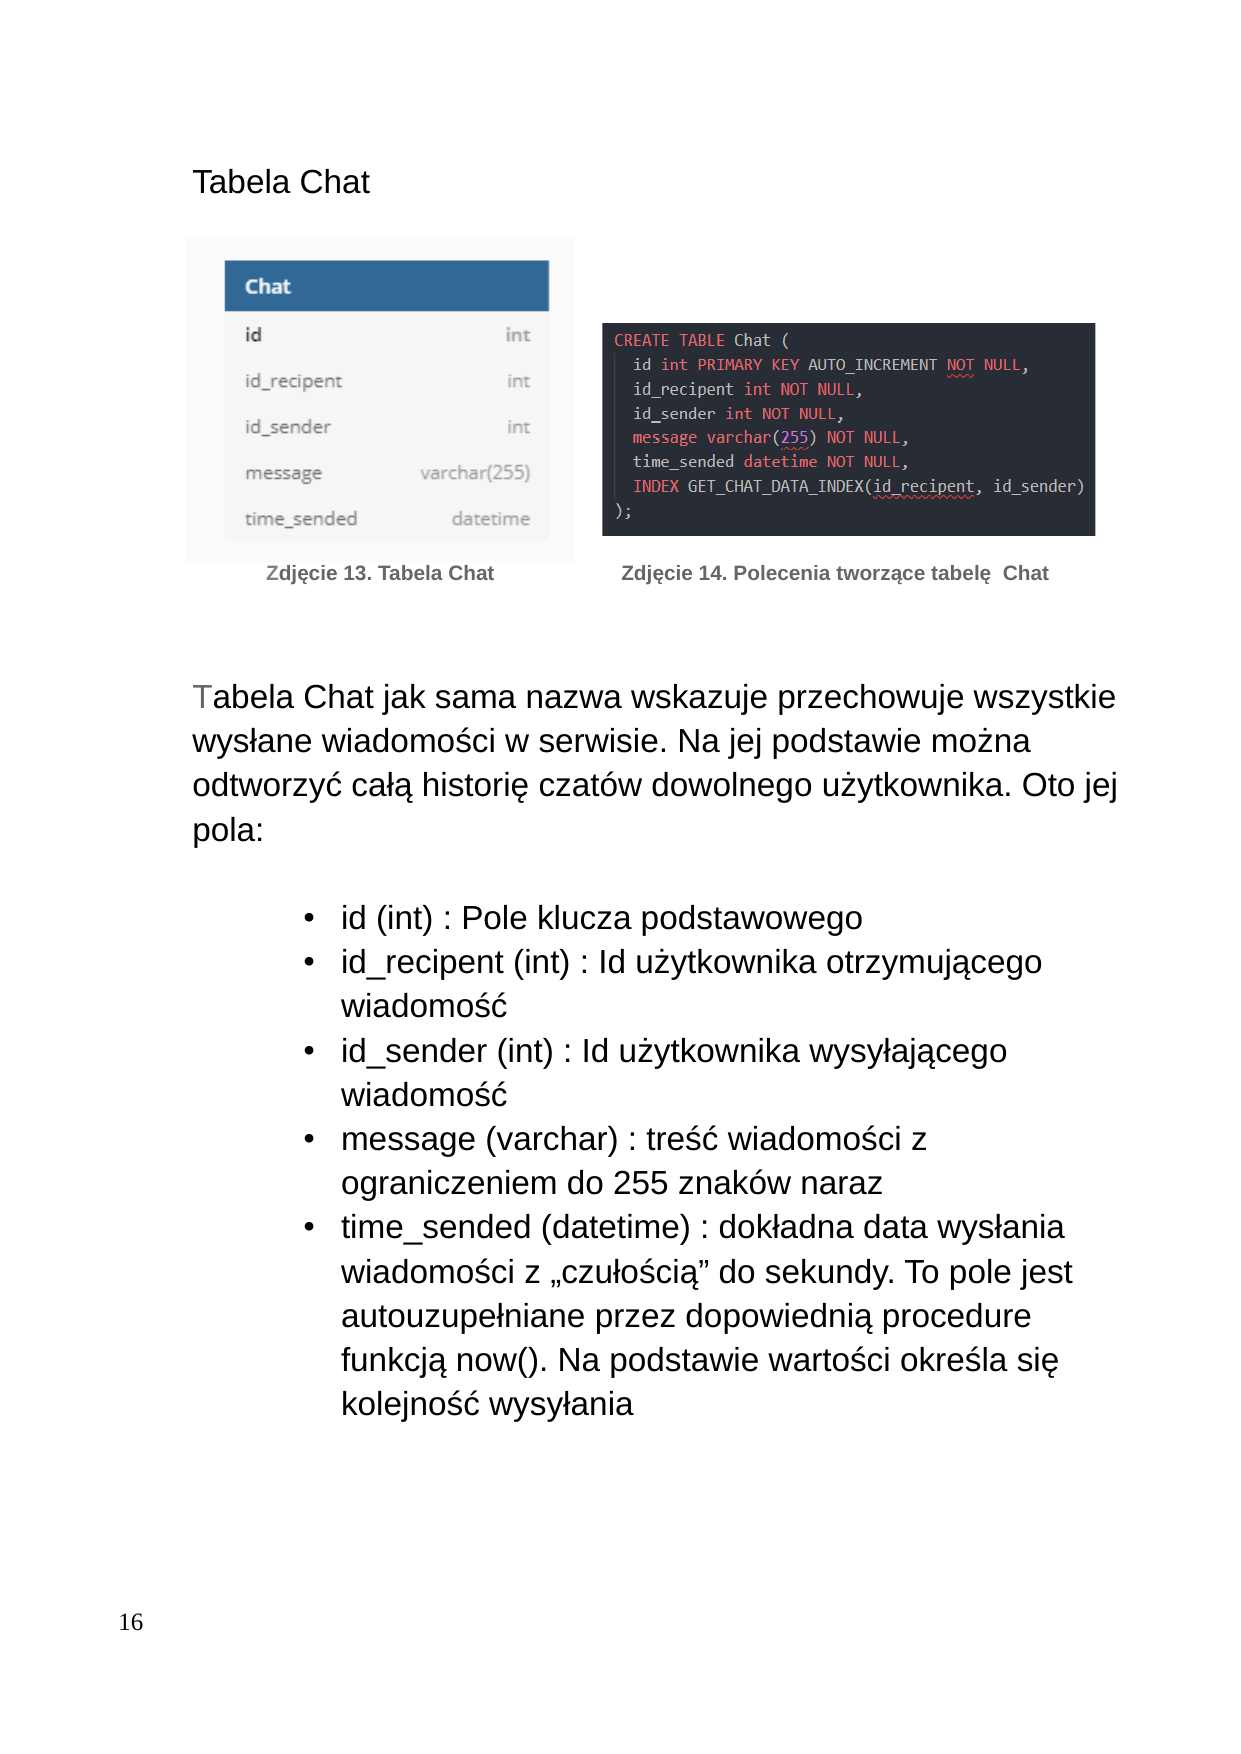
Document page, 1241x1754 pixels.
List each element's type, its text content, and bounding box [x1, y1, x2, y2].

list message (varchar) : treść wiadomości z ograniczeniem do 255 znaków naraz [303, 1119, 1122, 1202]
list id (int) : Pole klucza podstawowego [303, 898, 1122, 936]
list time_sended (datetime) : dokładna data wysłania wiadomości z „czułością” do sekundy. To pole jest autouzupełniane przez dopowiednią procedure funkcją now(). Na podstawie wartości określa się kolejność wysyłania [303, 1207, 1122, 1423]
list id_sender (int) : Id użytkownika wysyłającego wiadomość [303, 1031, 1122, 1113]
text Tabela Chat [118, 162, 1122, 201]
text Tabela Chat jak sama nazwa wskazuje przechowuje wszystkie wysłane wiadomości w serwisie. Na jej podstawie można odtworzyć całą historię czatów dowolnego użytkownika. Oto jej pola: [118, 677, 1122, 848]
list id_recipent (int) : Id użytkownika otrzymującego wiadomość [303, 942, 1122, 1025]
text Zdjęcie 13. Tabela Chat Zdjęcie 14. Polecenia tworzące tabelę Chat [118, 239, 1122, 585]
